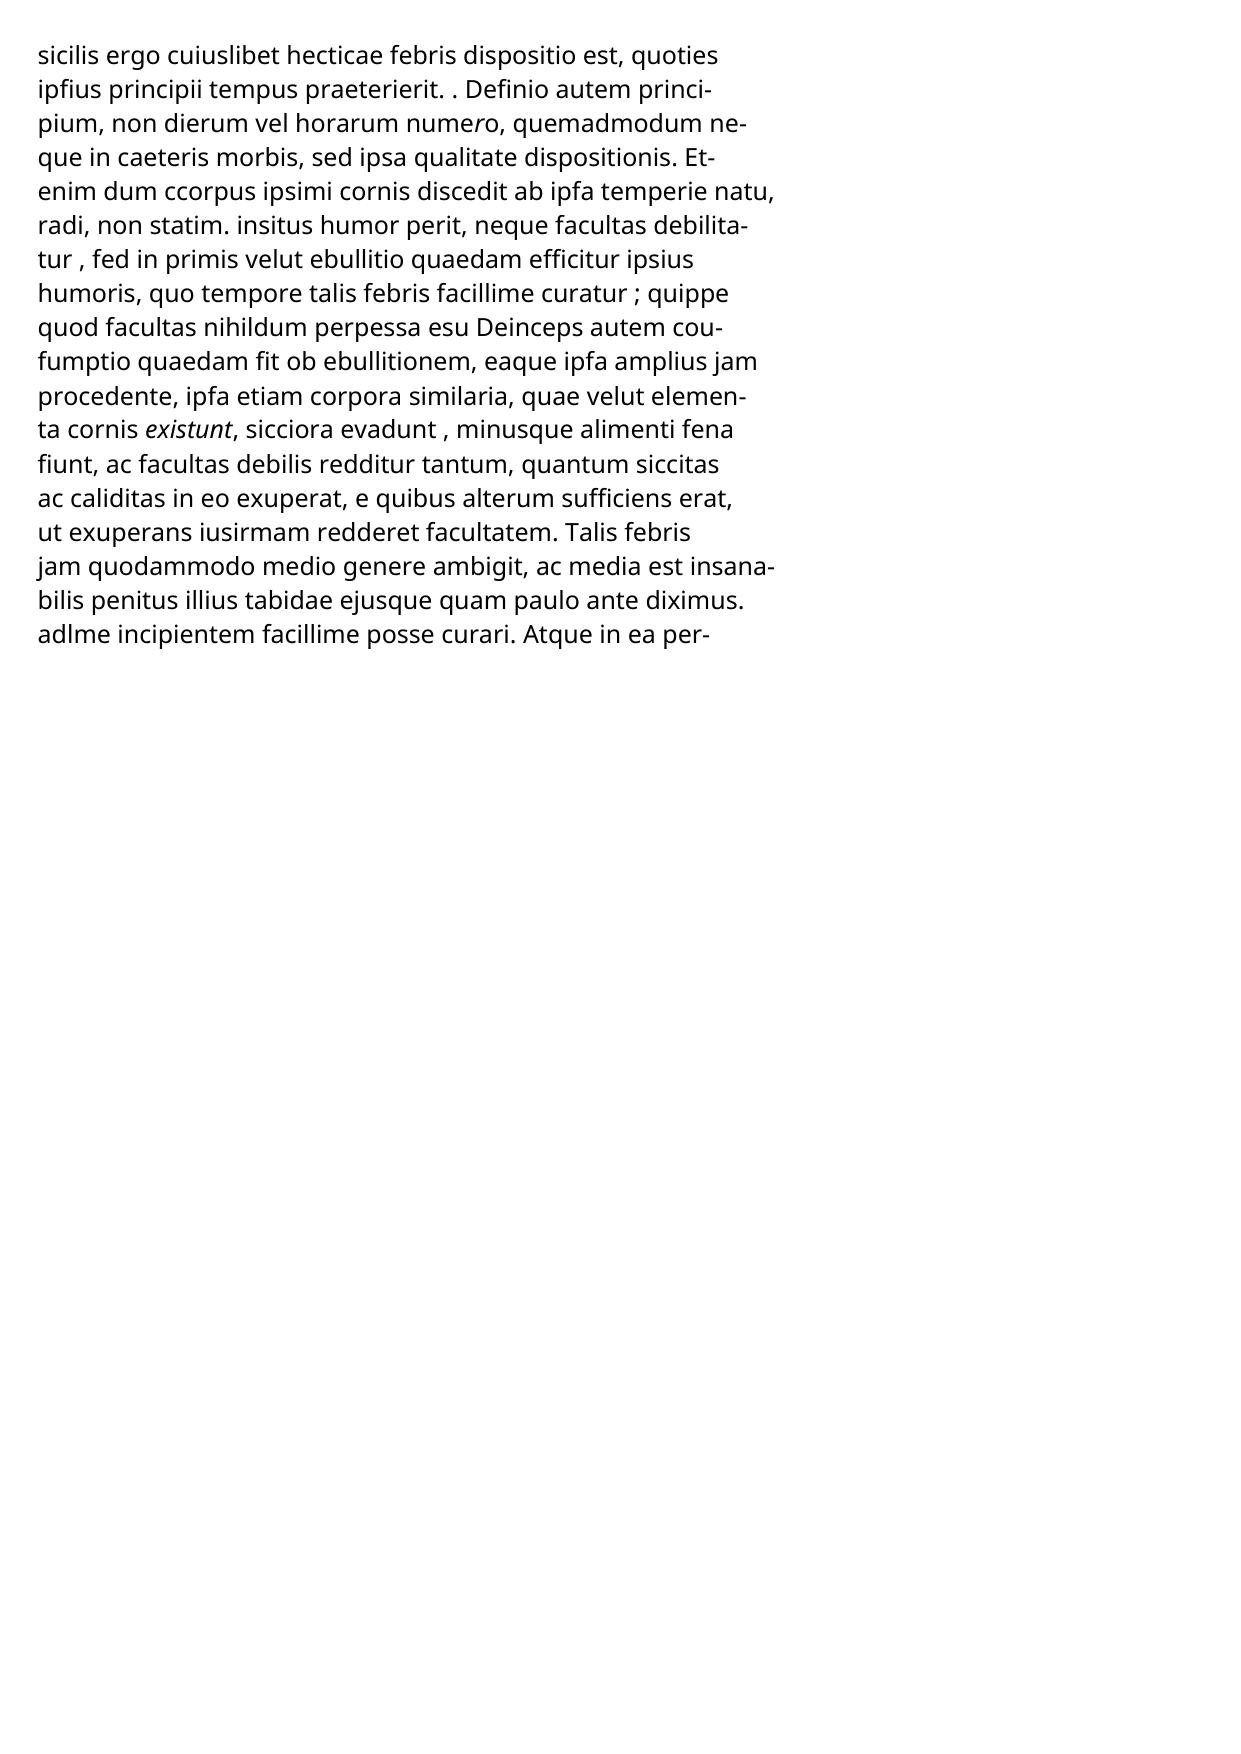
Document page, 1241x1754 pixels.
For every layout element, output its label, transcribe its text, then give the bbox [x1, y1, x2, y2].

text sicilis ergo cuiuslibet hecticae febris dispositio est, quoties ipfius principii tempus praeterierit. . Definio autem princi- pium, non dierum vel horarum numero, quemadmodum ne- que in caeteris morbis, sed ipsa qualitate dispositionis. Et- enim dum ccorpus ipsimi cornis discedit ab ipfa temperie natu, radi, non statim. insitus humor perit, neque facultas debilita- tur , fed in primis velut ebullitio quaedam efficitur ipsius humoris, quo tempore talis febris facillime curatur ; quippe quod facultas nihildum perpessa esu Deinceps autem cou- fumptio quaedam fit ob ebullitionem, eaque ipfa amplius jam procedente, ipfa etiam corpora similaria, quae velut elemen- ta cornis existunt, sicciora evadunt , minusque alimenti fena fiunt, ac facultas debilis redditur tantum, quantum siccitas ac caliditas in eo exuperat, e quibus alterum sufficiens erat, ut exuperans iusirmam redderet facultatem. Talis febris jam quodammodo medio genere ambigit, ac media est insana- bilis penitus illius tabidae ejusque quam paulo ante diximus. adlme incipientem facillime posse curari. Atque in ea per- [37, 37, 1203, 651]
